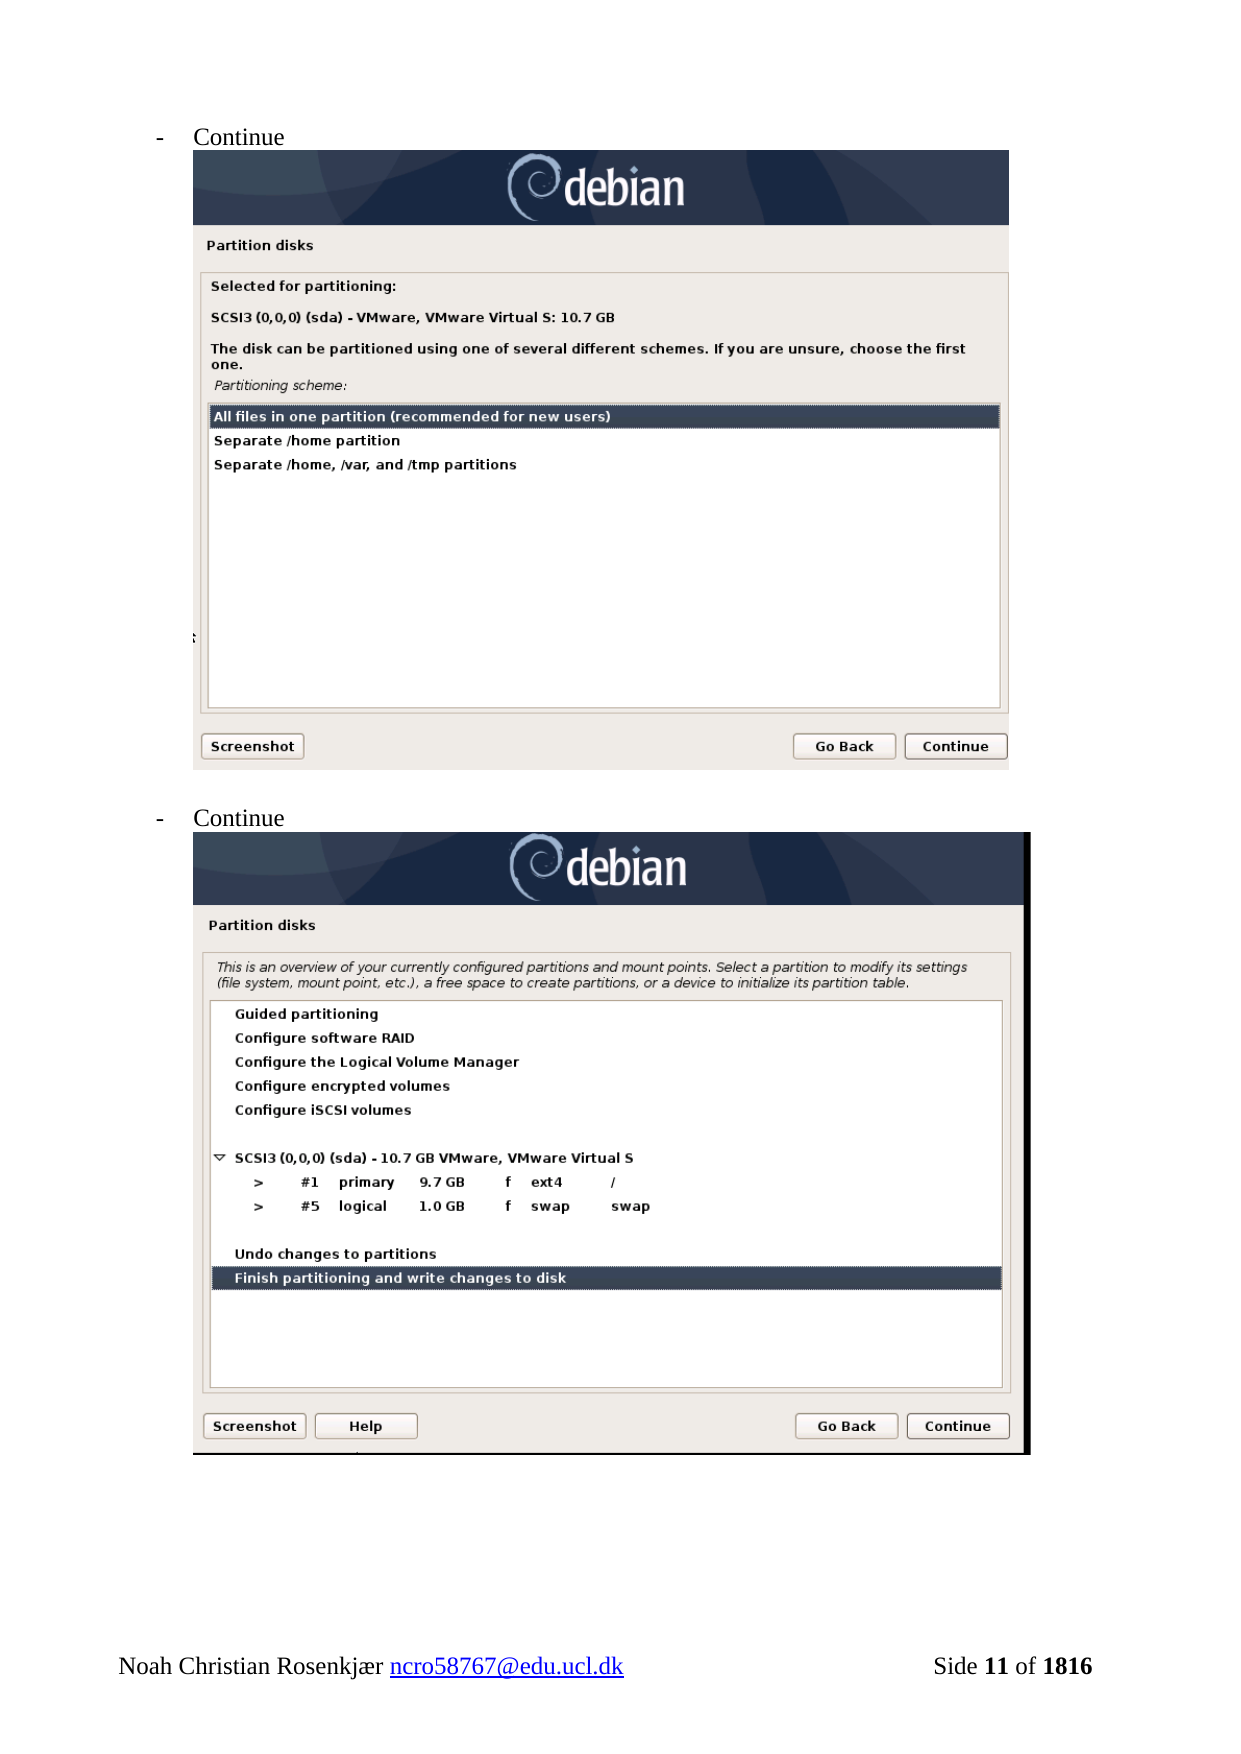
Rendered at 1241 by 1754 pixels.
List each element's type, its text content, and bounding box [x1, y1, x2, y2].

picture [193, 150, 1009, 770]
picture [193, 832, 1031, 1455]
list Continue [156, 122, 1122, 803]
list Continue [156, 803, 1122, 1483]
